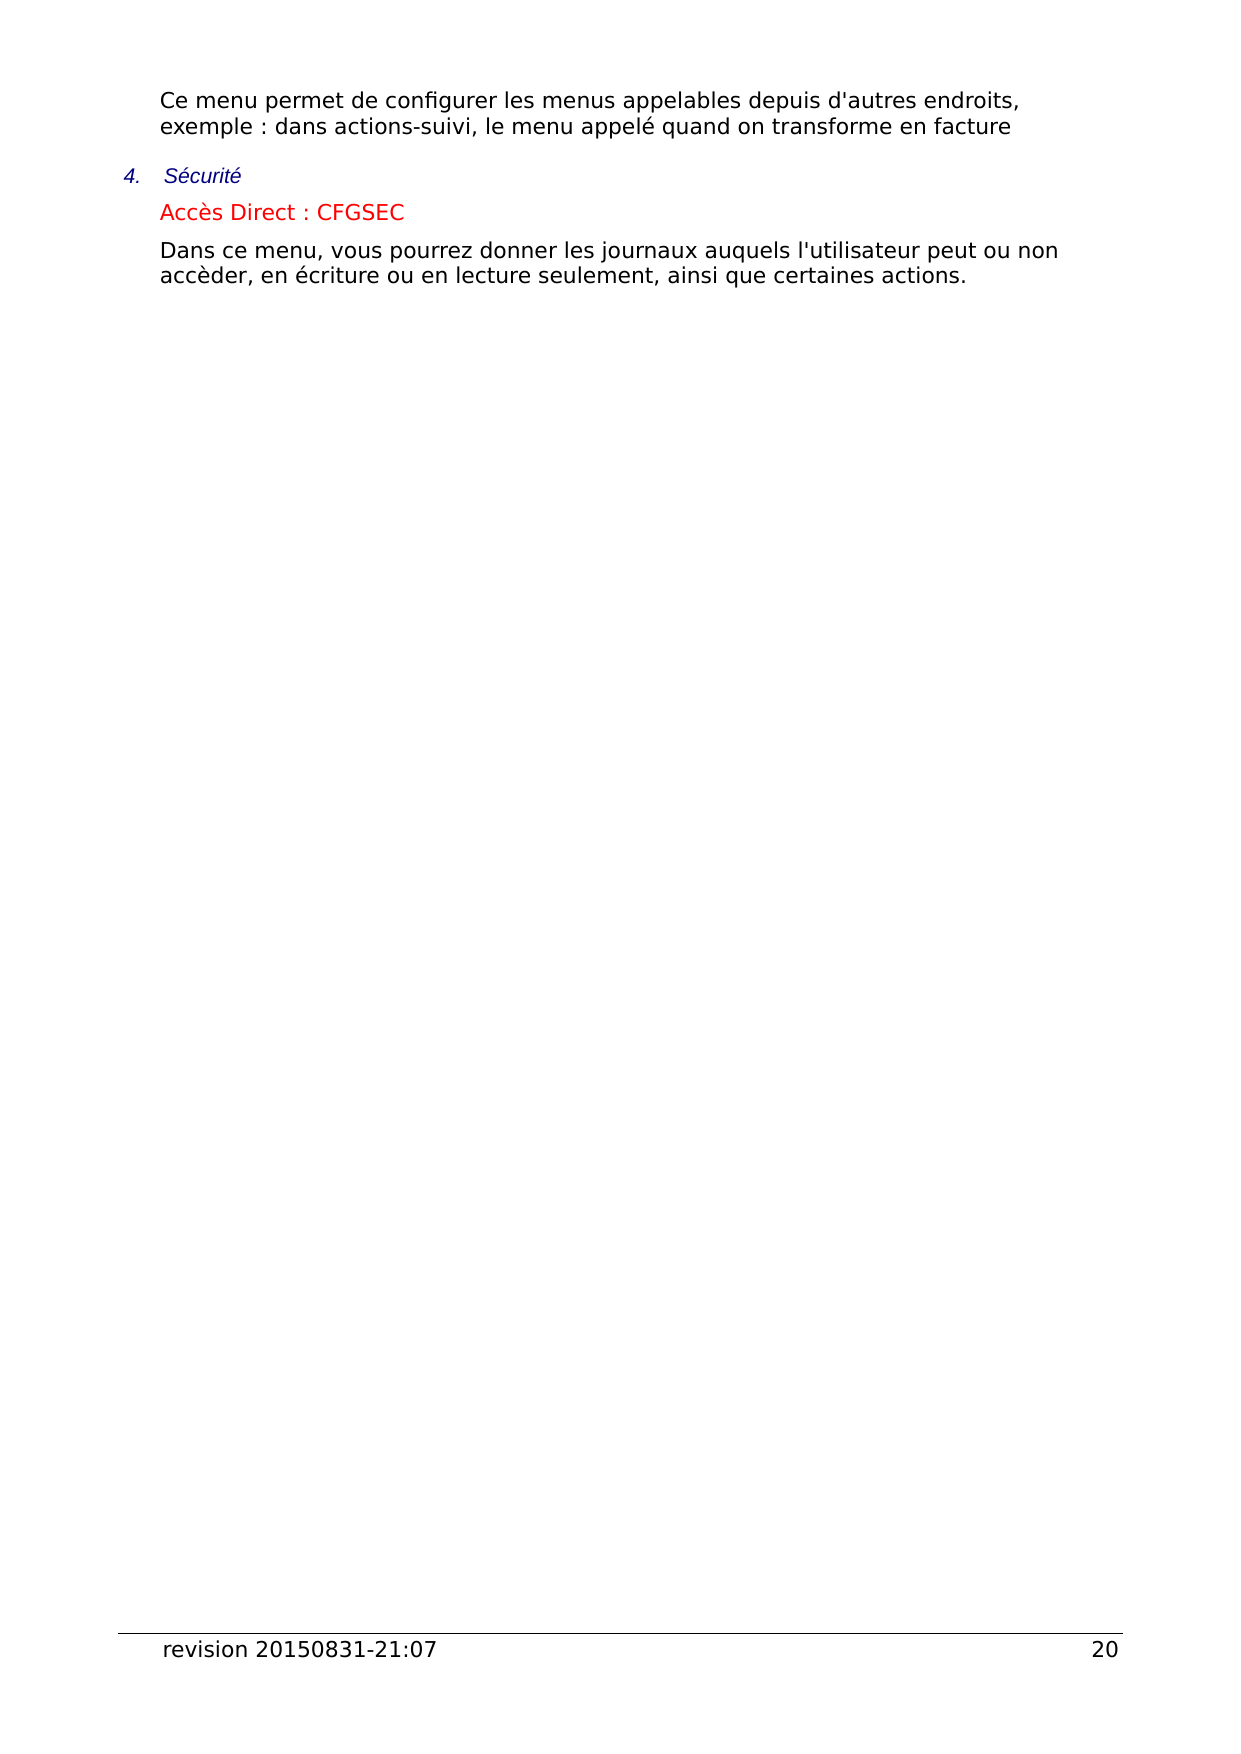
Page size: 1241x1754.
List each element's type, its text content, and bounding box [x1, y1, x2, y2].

subtitle Sécurité [117, 164, 1123, 188]
text Accès Direct : CFGSEC [159, 200, 1123, 226]
text Dans ce menu, vous pourrez donner les journaux auquels l'utilisateur peut ou non accèder, en écriture ou en lecture seulement, ainsi que certaines actions. [159, 238, 1123, 289]
text Ce menu permet de configurer les menus appelables depuis d'autres endroits, exemple : dans actions-suivi, le menu appelé quand on transforme en facture [159, 88, 1123, 139]
